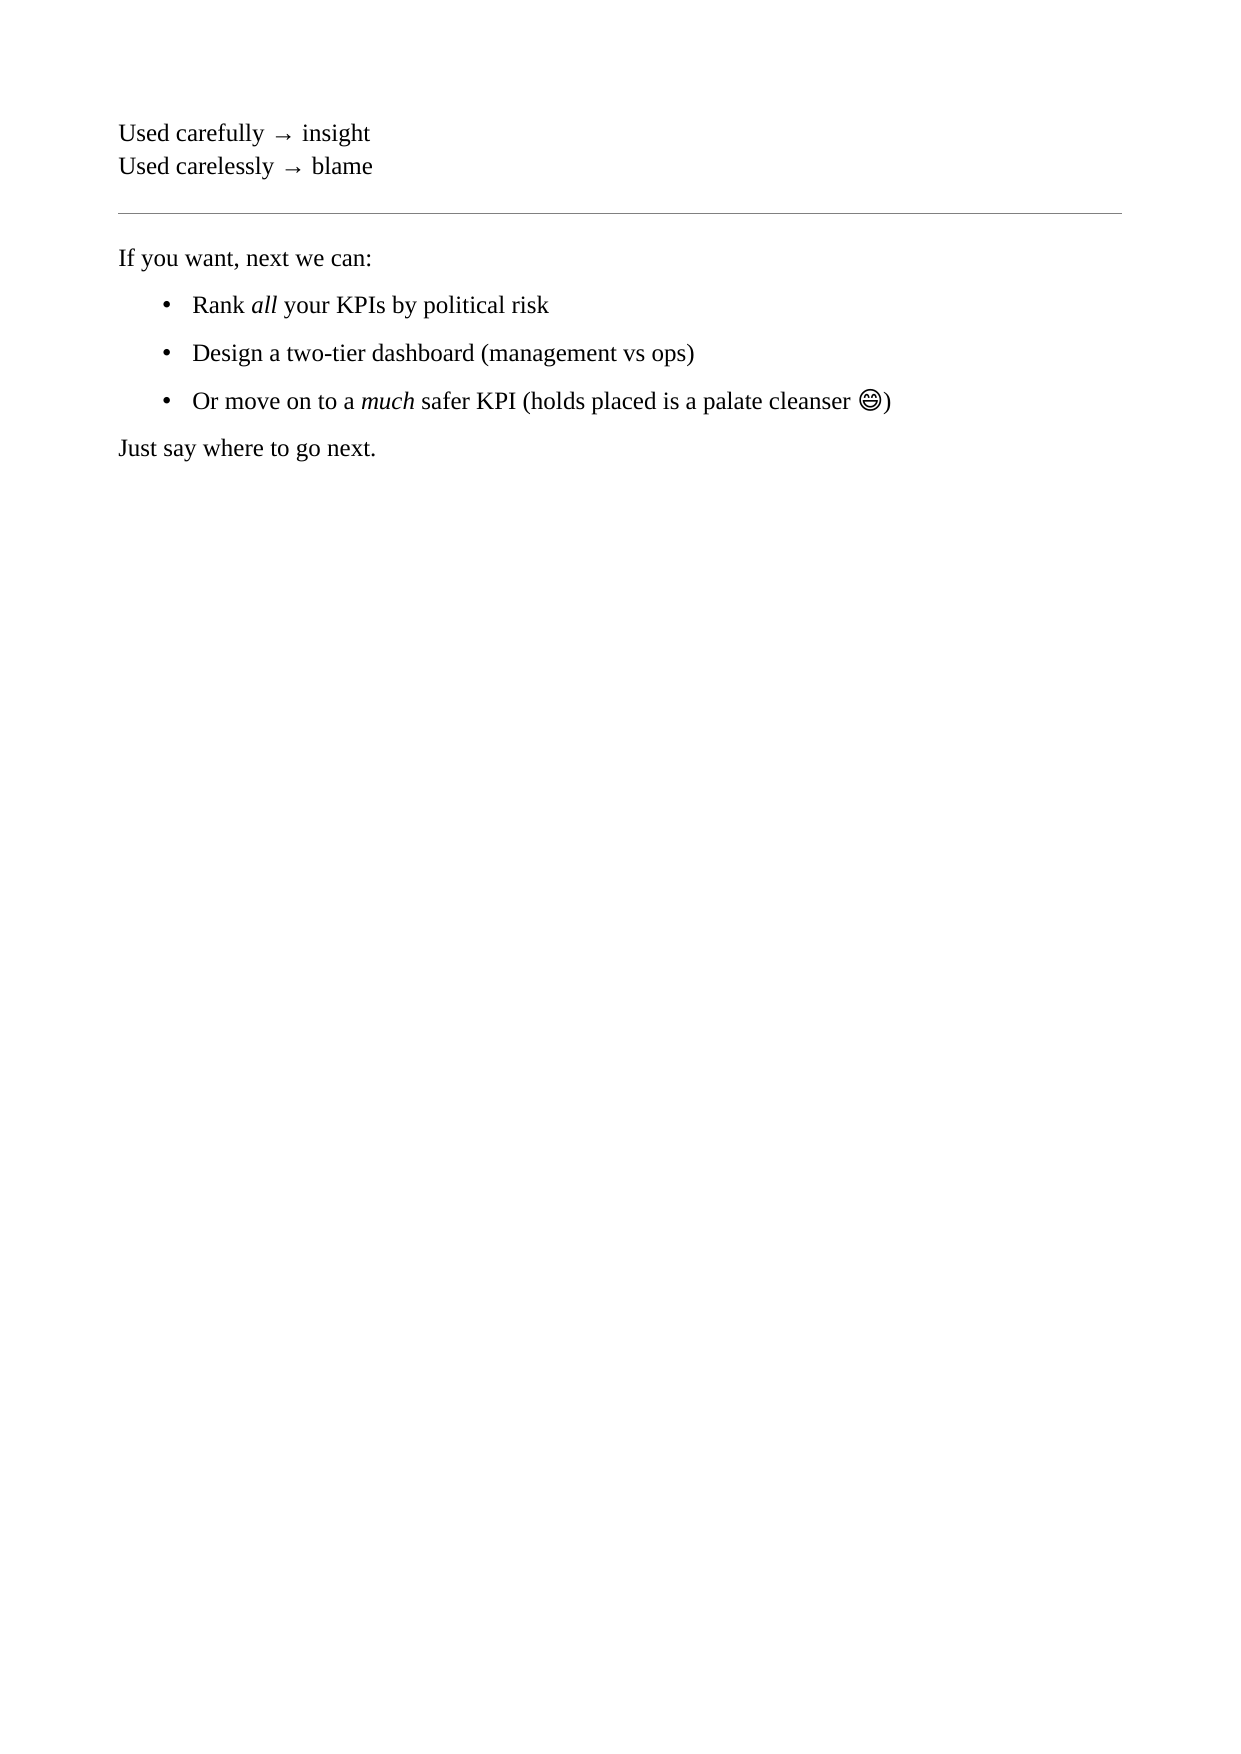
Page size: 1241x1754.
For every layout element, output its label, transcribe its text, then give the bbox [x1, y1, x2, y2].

text If you want, next we can: [118, 243, 1122, 272]
text Just say where to go next. [118, 433, 1122, 462]
text Used carefully → insight Used carelessly → blame [118, 118, 1122, 180]
list Design a two-tier dashboard (management vs ops) [162, 338, 1122, 367]
list Rank all your KPIs by political risk [162, 291, 1122, 319]
list Or move on to a much safer KPI (holds placed is a palate cleanser 😄) [162, 386, 1122, 414]
